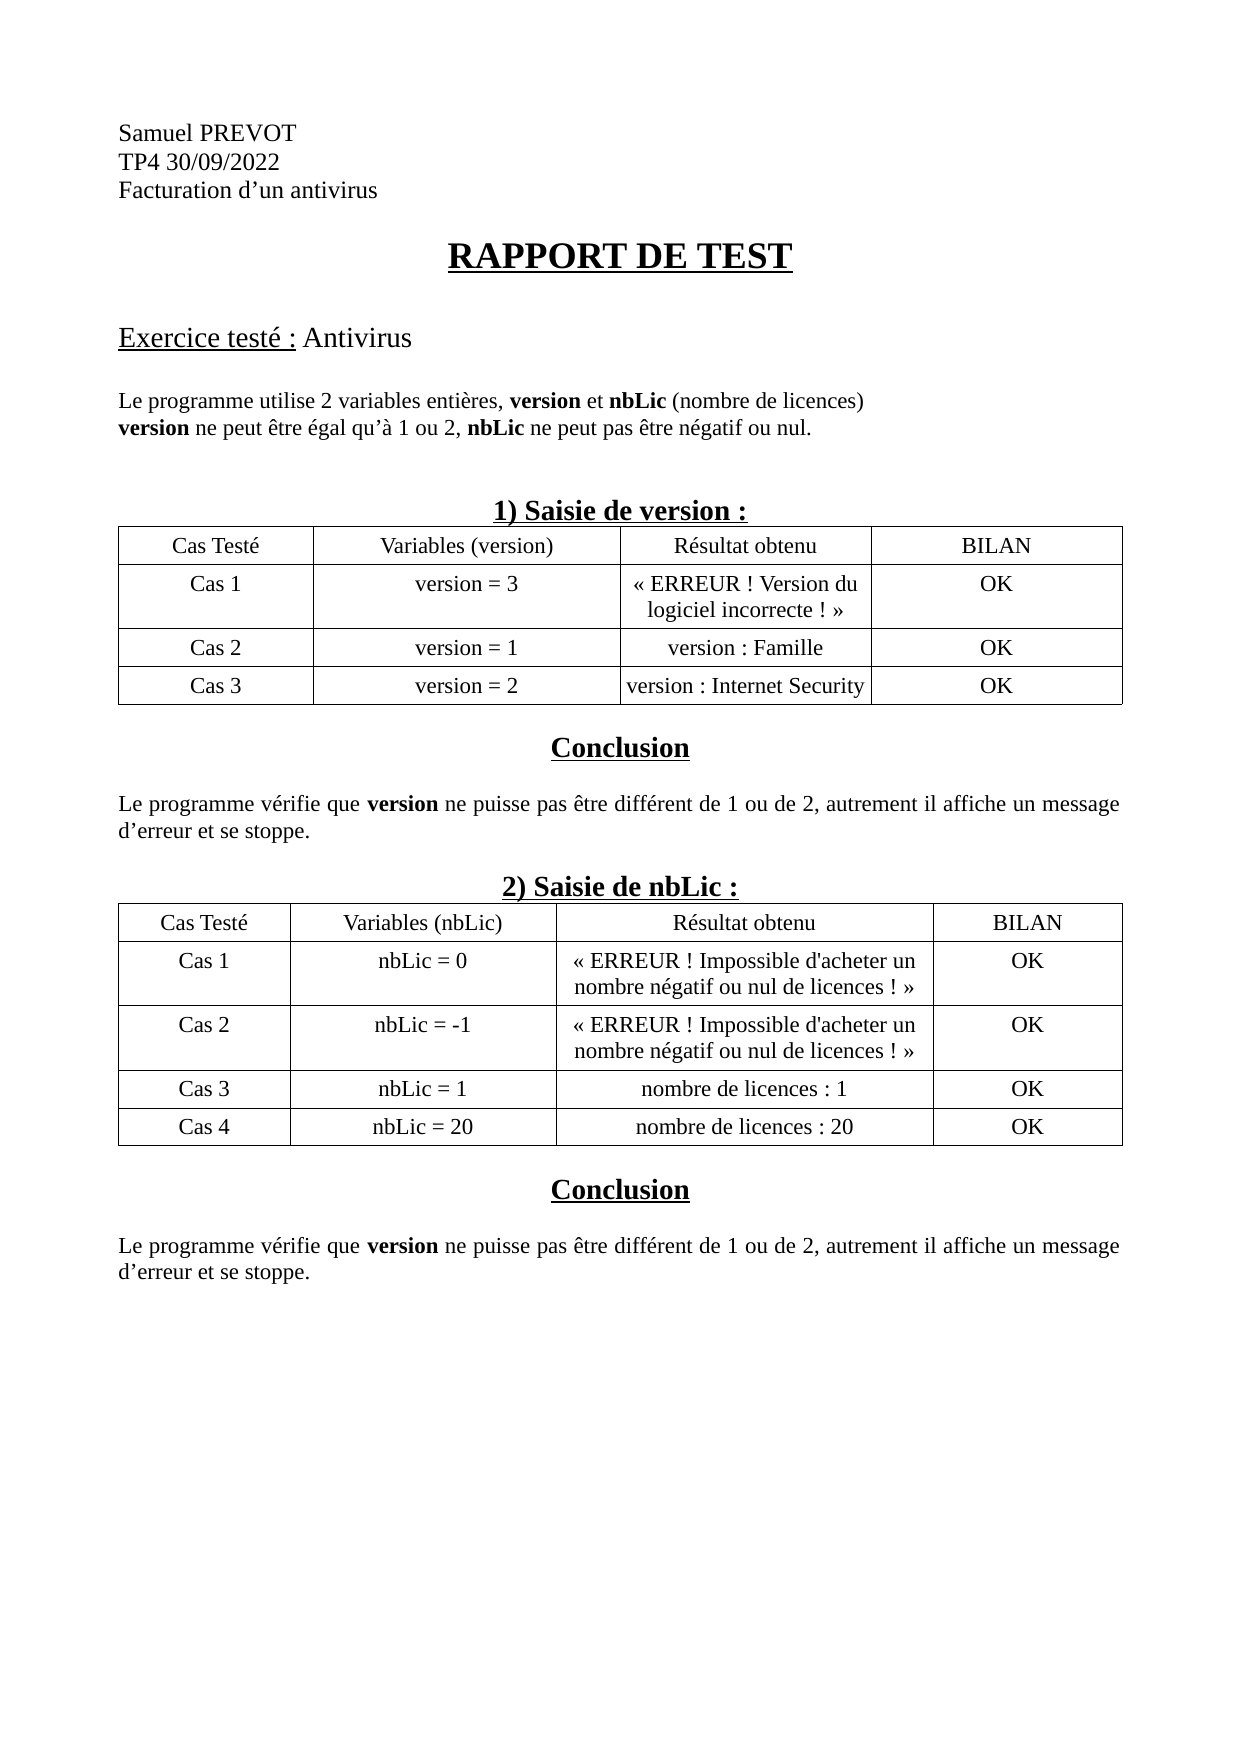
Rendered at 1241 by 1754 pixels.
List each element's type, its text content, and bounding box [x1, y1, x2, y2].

table_cell version : Famille [621, 629, 871, 666]
table_header BILAN [872, 527, 1122, 564]
table_cell version = 2 [314, 667, 620, 704]
table_cell OK [934, 1071, 1122, 1107]
text version ne peut être égal qu’à 1 ou 2, nbLic ne peut pas être négatif ou nul. [118, 413, 1122, 440]
table_cell Cas 3 [119, 1071, 290, 1107]
table_cell OK [872, 629, 1122, 666]
table_cell « ERREUR ! Impossible d'acheter un nombre négatif ou nul de licences ! » [557, 1006, 933, 1069]
table_cell « ERREUR ! Version du logiciel incorrecte ! » [621, 565, 871, 628]
text Le programme utilise 2 variables entières, version et nbLic (nombre de licences) [118, 387, 1122, 413]
table_cell version = 3 [314, 565, 620, 628]
table_cell version : Internet Security [621, 667, 871, 704]
table_cell Cas 2 [119, 629, 313, 666]
text 1) Saisie de version : [118, 493, 1122, 526]
table_cell « ERREUR ! Impossible d'acheter un nombre négatif ou nul de licences ! » [557, 942, 933, 1005]
text Conclusion [118, 731, 1122, 764]
table_cell nbLic = 0 [291, 942, 556, 1005]
table_cell nbLic = 20 [291, 1109, 556, 1145]
table_cell nombre de licences : 20 [557, 1109, 933, 1145]
text Le programme vérifie que version ne puisse pas être différent de 1 ou de 2, autrement il affiche un message d’erreur et se stoppe. [118, 1232, 1122, 1284]
table_cell nbLic = 1 [291, 1071, 556, 1107]
text RAPPORT DE TEST [118, 234, 1122, 277]
table_cell version = 1 [314, 629, 620, 666]
table_header BILAN [934, 904, 1122, 941]
table_header Variables (version) [314, 527, 620, 564]
table_cell Cas 2 [119, 1006, 290, 1069]
table_header Résultat obtenu [557, 904, 933, 941]
table_cell Cas 1 [119, 942, 290, 1005]
table_cell nbLic = -1 [291, 1006, 556, 1069]
table_header Variables (nbLic) [291, 904, 556, 941]
table_header Cas Testé [119, 527, 313, 564]
table_cell OK [934, 1006, 1122, 1069]
table_cell nombre de licences : 1 [557, 1071, 933, 1107]
text 2) Saisie de nbLic : [118, 869, 1122, 903]
text Exercice testé : Antivirus [118, 320, 1122, 354]
table_cell OK [872, 565, 1122, 628]
table_cell OK [934, 942, 1122, 1005]
table_cell Cas 1 [119, 565, 313, 628]
text Le programme vérifie que version ne puisse pas être différent de 1 ou de 2, autrement il affiche un message d’erreur et se stoppe. [118, 791, 1122, 843]
table_cell OK [934, 1109, 1122, 1145]
table_header Cas Testé [119, 904, 290, 941]
table_header Résultat obtenu [621, 527, 871, 564]
table_cell Cas 4 [119, 1109, 290, 1145]
table_cell OK [872, 667, 1122, 704]
text Conclusion [118, 1172, 1122, 1205]
table_cell Cas 3 [119, 667, 313, 704]
